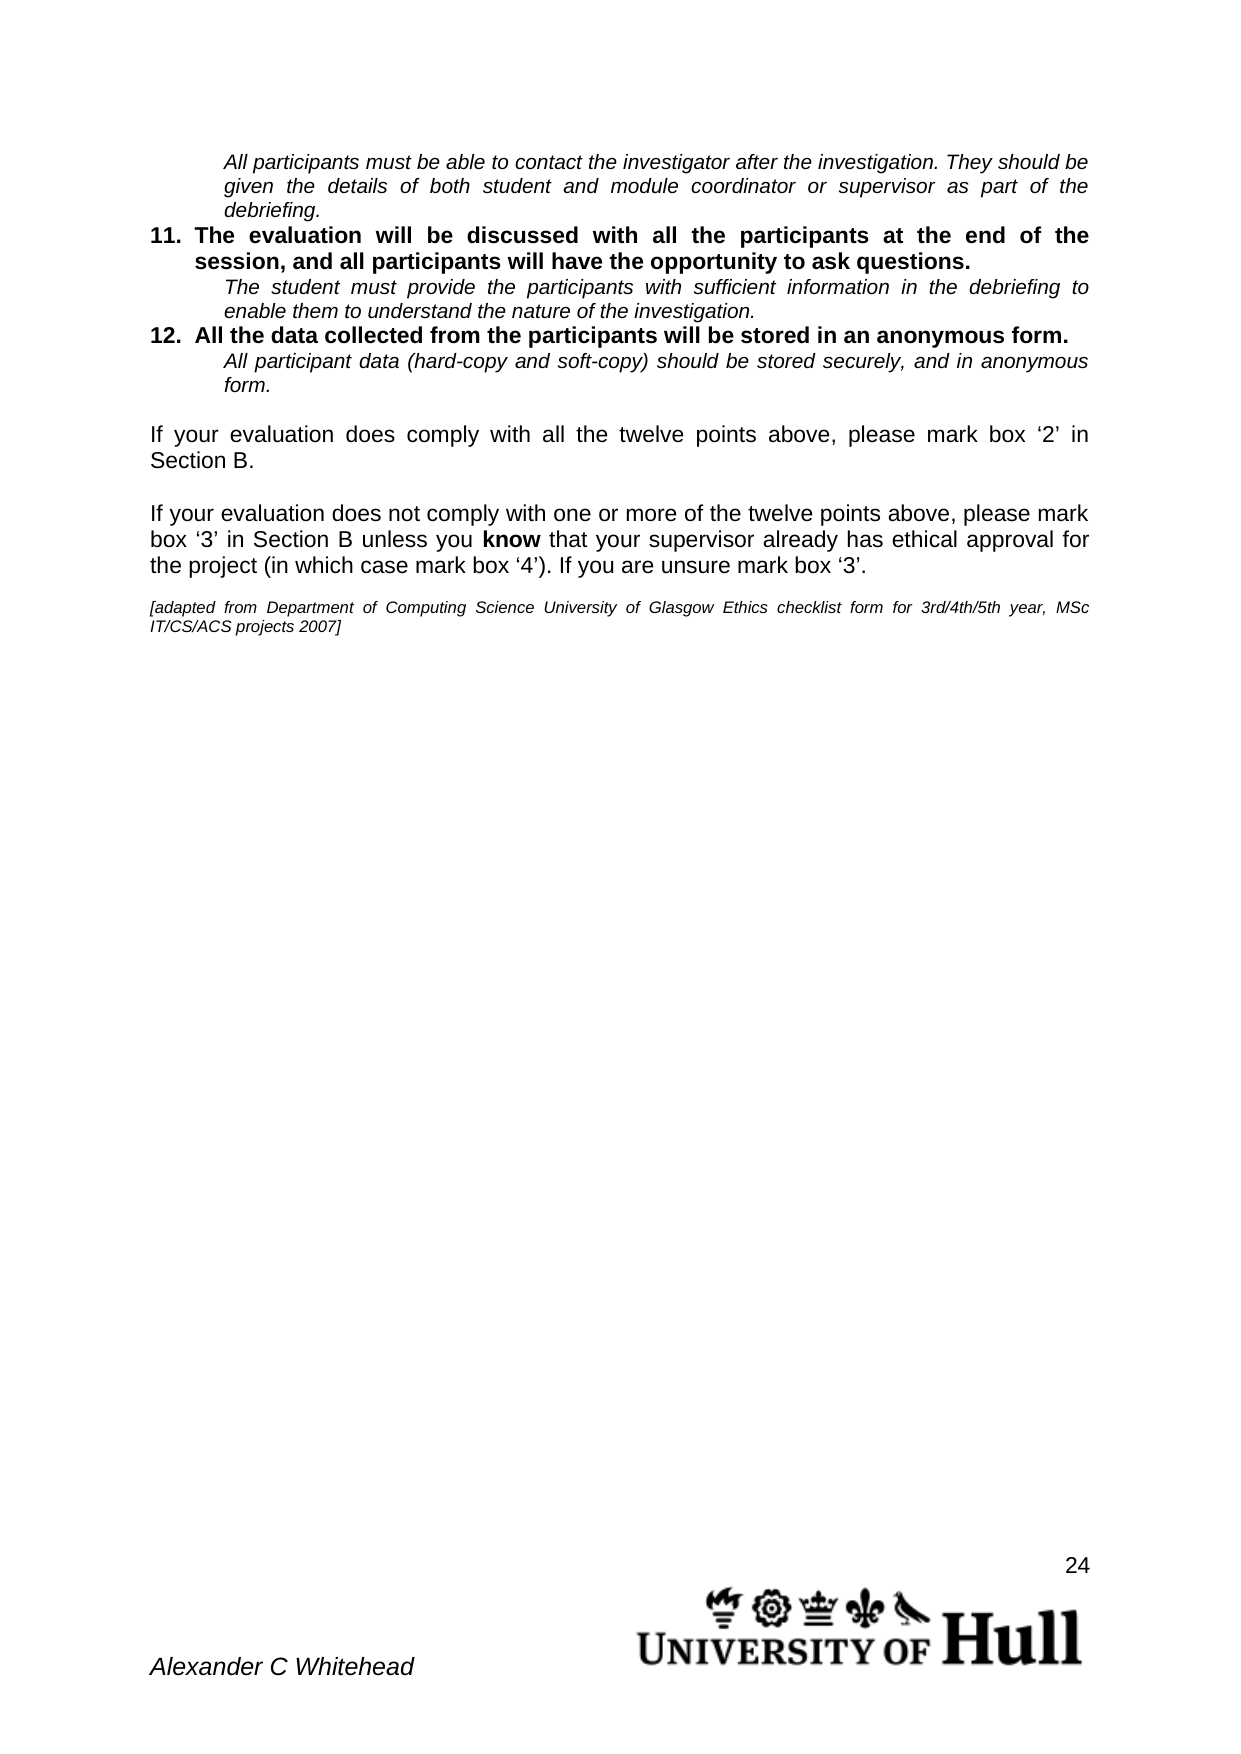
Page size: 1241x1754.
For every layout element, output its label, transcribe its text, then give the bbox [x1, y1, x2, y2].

text If your evaluation does not comply with one or more of the twelve points above, please mark box ‘3’ in Section B unless you know that your supervisor already has ethical approval for the project (in which case mark box ‘4’). If you are unsure mark box ‘3’. [150, 500, 1090, 579]
text All participants must be able to contact the investigator after the investigation. They should be given the details of both student and module coordinator or supervisor as part of the debriefing. [224, 150, 1090, 222]
text 11. The evaluation will be discussed with all the participants at the end of the session, and all participants will have the opportunity to ask questions. [150, 222, 1090, 274]
text 12. All the data collected from the participants will be stored in an anonymous form. [150, 322, 1090, 349]
text If your evaluation does comply with all the twelve points above, please mark box ‘2’ in Section B. [150, 421, 1090, 473]
text All participant data (hard-copy and soft-copy) should be stored securely, and in anonymous form. [224, 349, 1090, 397]
text The student must provide the participants with sufficient information in the debriefing to enable them to understand the nature of the investigation. [224, 274, 1090, 322]
text [adapted from Department of Computing Science University of Glasgow Ethics checklist form for 3rd/4th/5th year, MSc IT/CS/ACS projects 2007] [150, 598, 1090, 636]
picture [630, 1578, 1091, 1675]
